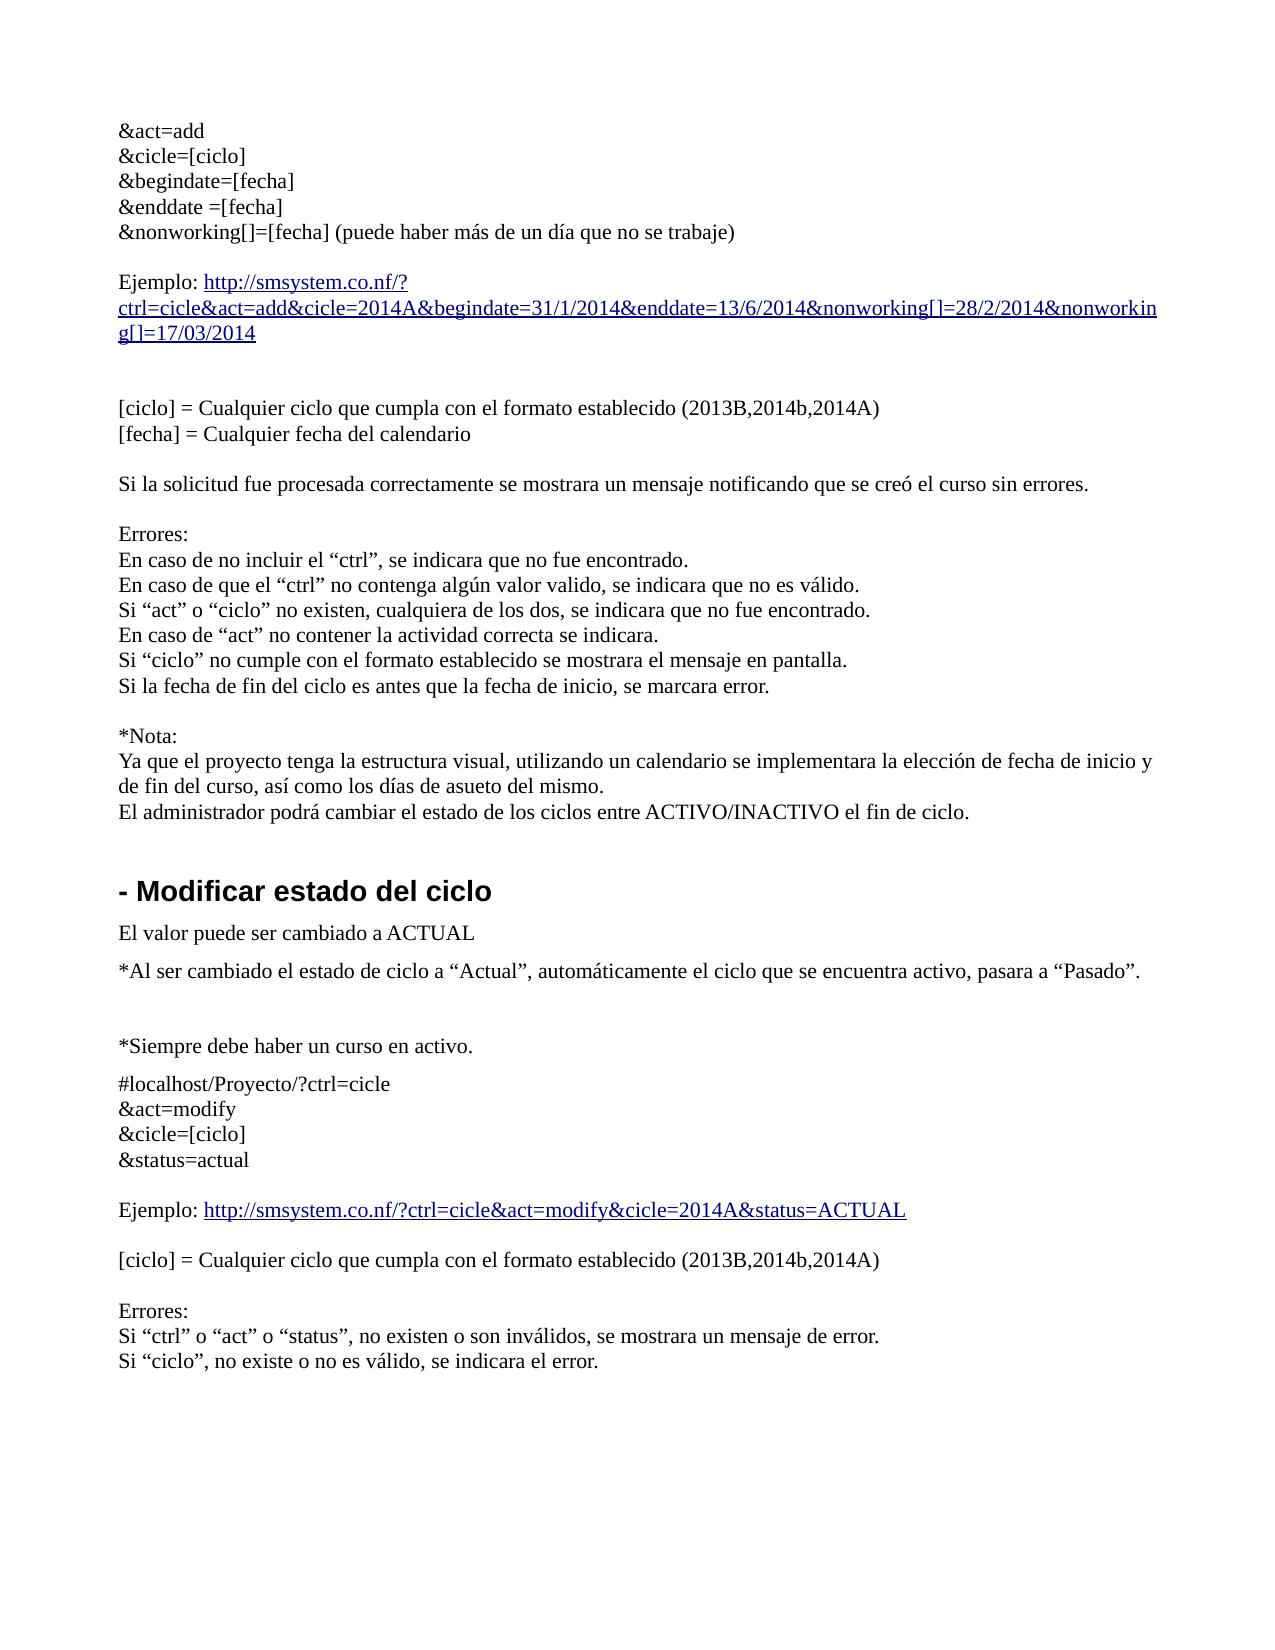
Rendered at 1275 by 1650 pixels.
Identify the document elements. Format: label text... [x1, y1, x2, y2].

text Si “act” o “ciclo” no existen, cualquiera de los dos, se indicara que no fue encontrado. [118, 597, 1157, 622]
text *Siempre debe haber un curso en activo. [118, 1033, 1157, 1058]
text Errores: [118, 1298, 1157, 1323]
text &begindate=[fecha] [118, 168, 1157, 194]
text Errores: [118, 521, 1157, 547]
text Si la fecha de fin del ciclo es antes que la fecha de inicio, se marcara error. [118, 673, 1157, 698]
text [ciclo] = Cualquier ciclo que cumpla con el formato establecido (2013B,2014b,2014A) [118, 395, 1157, 421]
text El administrador podrá cambiar el estado de los ciclos entre ACTIVO/INACTIVO el fin de ciclo. [118, 799, 1157, 824]
text &status=actual [118, 1147, 1157, 1172]
text Si “ciclo” no cumple con el formato establecido se mostrara el mensaje en pantalla. [118, 647, 1157, 673]
text Si “ctrl” o “act” o “status”, no existen o son inválidos, se mostrara un mensaje de error. [118, 1323, 1157, 1348]
text &enddate =[fecha] [118, 194, 1157, 219]
text &cicle=[ciclo] [118, 1121, 1157, 1147]
text Si “ciclo”, no existe o no es válido, se indicara el error. [118, 1348, 1157, 1373]
text &cicle=[ciclo] [118, 143, 1157, 168]
text &act=add [118, 118, 1157, 143]
text Ejemplo: http://smsystem.co.nf/?ctrl=cicle&act=modify&cicle=2014A&status=ACTUAL [118, 1197, 1157, 1222]
text #localhost/Proyecto/?ctrl=cicle [118, 1071, 1157, 1096]
text *Nota: [118, 723, 1157, 748]
text *Al ser cambiado el estado de ciclo a “Actual”, automáticamente el ciclo que se encuentra activo, pasara a “Pasado”. [118, 958, 1157, 983]
text [ciclo] = Cualquier ciclo que cumpla con el formato establecido (2013B,2014b,2014A) [118, 1247, 1157, 1273]
subtitle - Modificar estado del ciclo [118, 874, 1157, 908]
text g[]=17/03/2014 [118, 318, 1157, 345]
text Ejemplo: http://smsystem.co.nf/?ctrl=cicle&act=add&cicle=2014A&begindate=31/1/2014&enddate=13/6/2014&nonworking[]=28/2/2014&nonworkin [118, 269, 1157, 316]
text El valor puede ser cambiado a ACTUAL [118, 920, 1157, 945]
text En caso de no incluir el “ctrl”, se indicara que no fue encontrado. [118, 547, 1157, 572]
text [fecha] = Cualquier fecha del calendario [118, 421, 1157, 446]
text &act=modify [118, 1096, 1157, 1121]
text En caso de que el “ctrl” no contenga algún valor valido, se indicara que no es válido. [118, 572, 1157, 597]
text &nonworking[]=[fecha] (puede haber más de un día que no se trabaje) [118, 219, 1157, 244]
text En caso de “act” no contener la actividad correcta se indicara. [118, 622, 1157, 647]
text Si la solicitud fue procesada correctamente se mostrara un mensaje notificando que se creó el curso sin errores. [118, 471, 1157, 496]
text Ya que el proyecto tenga la estructura visual, utilizando un calendario se implementara la elección de fecha de inicio y de fin del curso, así como los días de asueto del mismo. [118, 748, 1157, 799]
